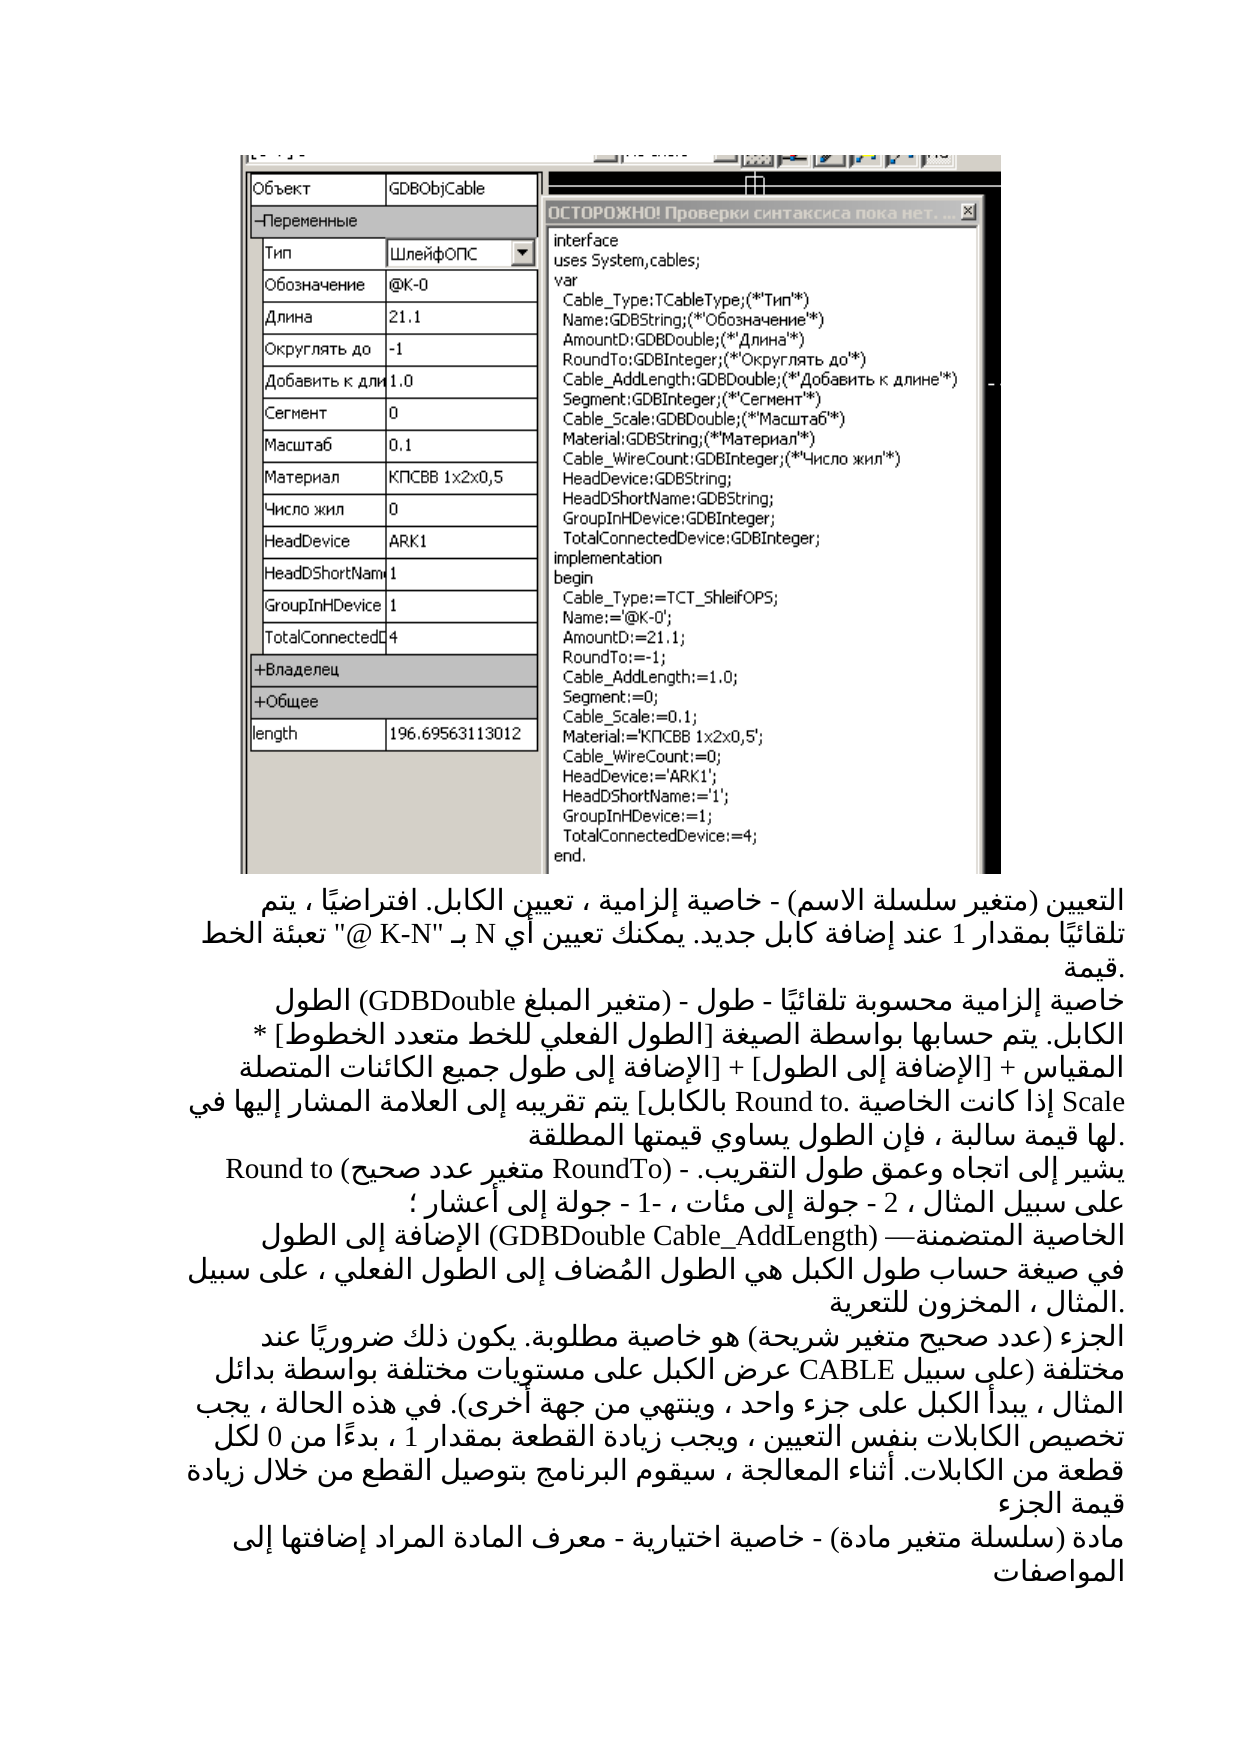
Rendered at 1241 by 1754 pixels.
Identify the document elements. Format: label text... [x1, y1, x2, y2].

text الإضافة إلى الطول (GDBDouble Cable_AddLength) —الخاصية المتضمنة في صيغة حساب طول الكبل هي الطول المُضاف إلى الطول الفعلي ، على سبيل المثال ، المخزون للتعرية. [150, 1218, 1125, 1319]
text الطول (GDBDouble متغير المبلغ) - خاصية إلزامية محسوبة تلقائيًا - طول الكابل. يتم حسابها بواسطة الصيغة [الطول الفعلي للخط متعدد الخطوط] * المقياس + [الإضافة إلى الطول] + [الإضافة إلى طول جميع الكائنات المتصلة بالكابل] يتم تقريبه إلى العلامة المشار إليها في Round to. إذا كانت الخاصية Scale لها قيمة سالبة ، فإن الطول يساوي قيمتها المطلقة. [150, 983, 1125, 1151]
text Round to (متغير عدد صحيح RoundTo) - يشير إلى اتجاه وعمق طول التقريب. على سبيل المثال ، 2 - جولة إلى مئات ، -1 - جولة إلى أعشار ؛ [150, 1151, 1125, 1218]
text مادة (سلسلة متغير مادة) - خاصية اختيارية - معرف المادة المراد إضافتها إلى المواصفات [150, 1520, 1125, 1587]
text التعيين (متغير سلسلة الاسم) - خاصية إلزامية ، تعيين الكابل. افتراضيًا ، يتم تعبئة الخط "@ K-N" بـ N تلقائيًا بمقدار 1 عند إضافة كابل جديد. يمكنك تعيين أي قيمة. [150, 883, 1125, 983]
text الجزء (عدد صحيح متغير شريحة) هو خاصية مطلوبة. يكون ذلك ضروريًا عند عرض الكبل على مستويات مختلفة بواسطة بدائل CABLE مختلفة (على سبيل المثال ، يبدأ الكبل على جزء واحد ، وينتهي من جهة أخرى). في هذه الحالة ، يجب تخصيص الكابلات بنفس التعيين ، ويجب زيادة القطعة بمقدار 1 ، بدءًا من 0 لكل قطعة من الكابلات. أثناء المعالجة ، سيقوم البرنامج بتوصيل القطع من خلال زيادة قيمة الجزء [150, 1319, 1125, 1520]
